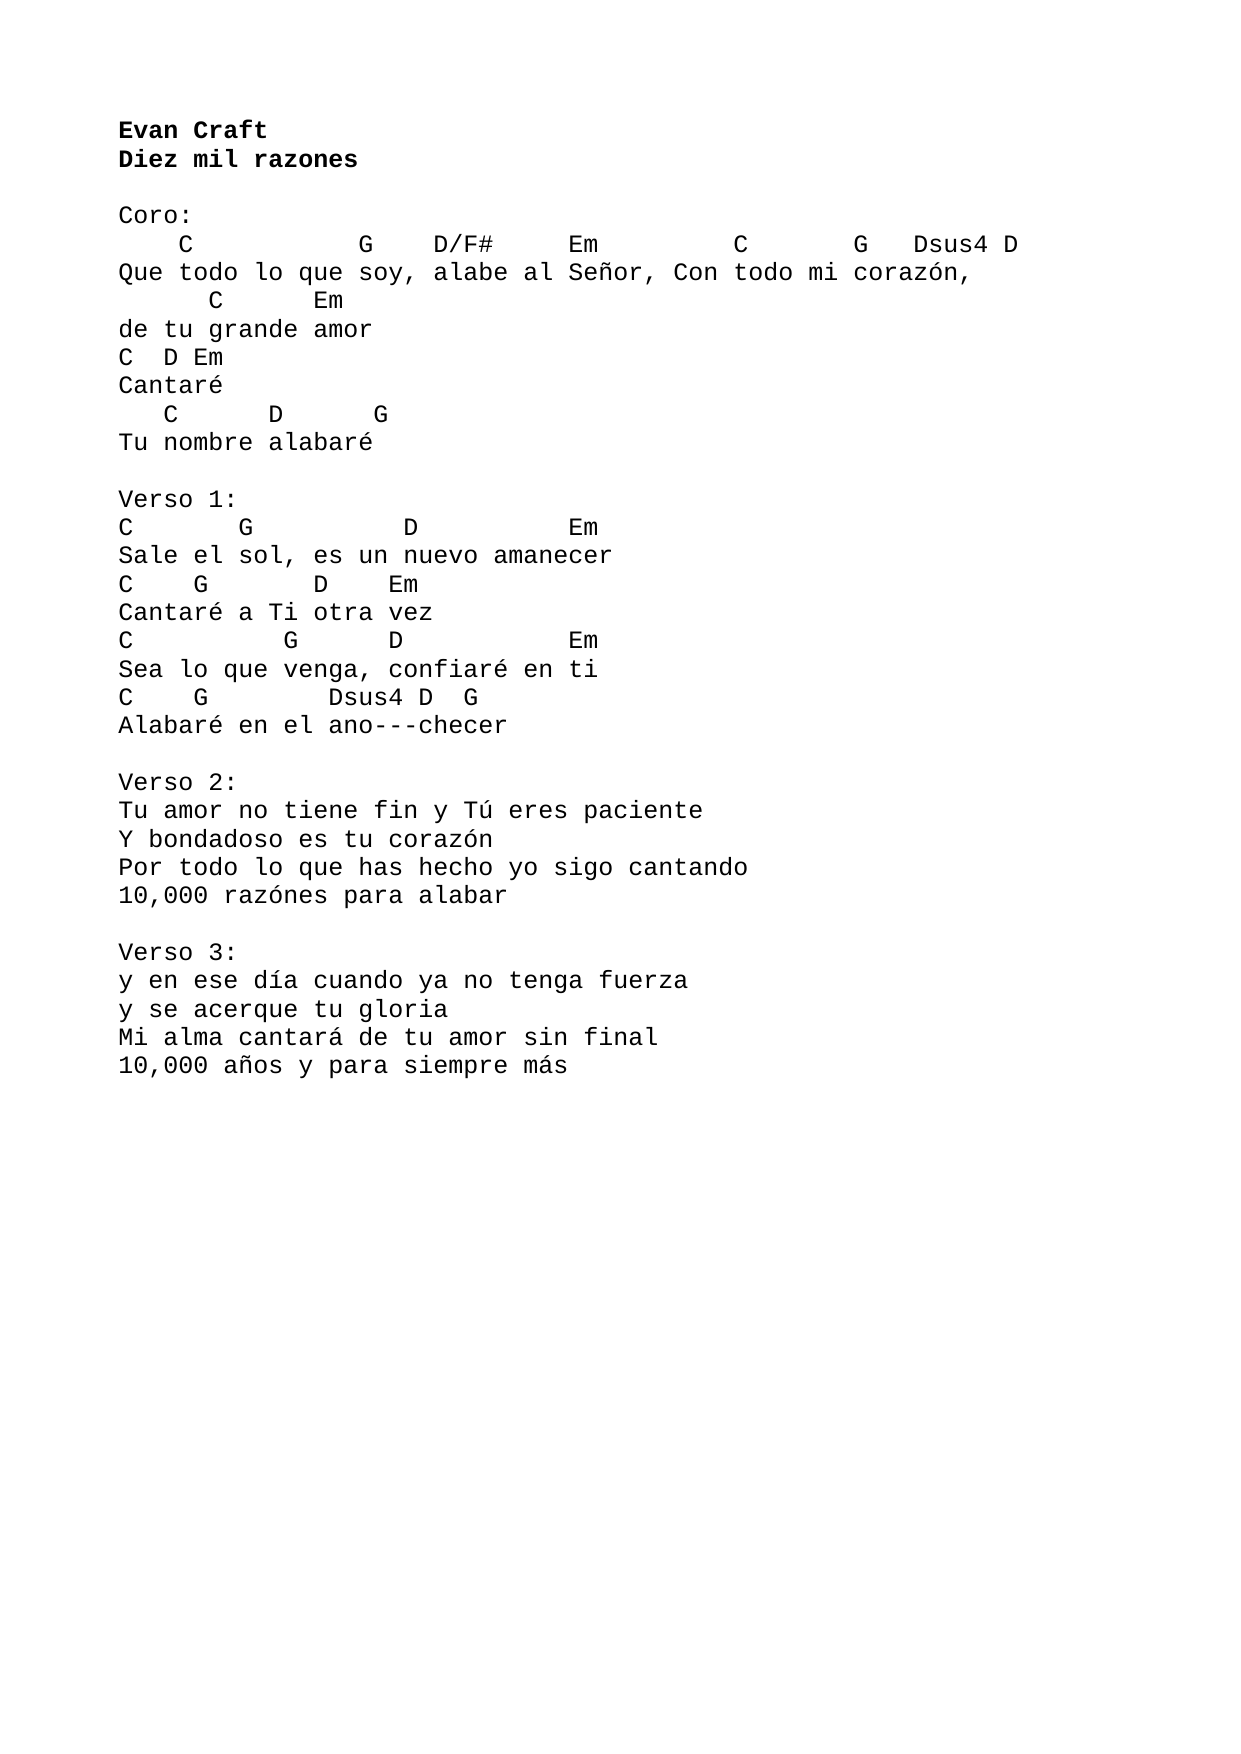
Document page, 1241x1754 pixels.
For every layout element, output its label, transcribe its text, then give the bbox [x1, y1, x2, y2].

text Tu amor no tiene fin y Tú eres paciente [118, 798, 1122, 826]
text Verso 1: [118, 486, 1122, 515]
text C G D/F# Em C G Dsus4 D [118, 231, 1122, 260]
text 10,000 razónes para alabar [118, 883, 1122, 911]
text Que todo lo que soy, alabe al Señor, Con todo mi corazón, [118, 260, 1122, 288]
text C G D Em [118, 515, 1122, 543]
text y se acerque tu gloria [118, 996, 1122, 1025]
text Tu nombre alabaré [118, 430, 1122, 458]
text Evan Craft [118, 118, 1122, 146]
text Sale el sol, es un nuevo amanecer [118, 543, 1122, 571]
text Sea lo que venga, confiaré en ti [118, 656, 1122, 685]
text 10,000 años y para siempre más [118, 1053, 1122, 1081]
text Cantaré a Ti otra vez [118, 600, 1122, 628]
text Coro: [118, 203, 1122, 231]
text C D Em [118, 345, 1122, 373]
text Y bondadoso es tu corazón [118, 826, 1122, 855]
text Verso 3: [118, 940, 1122, 968]
text Verso 2: [118, 770, 1122, 798]
text y en ese día cuando ya no tenga fuerza [118, 968, 1122, 996]
text Cantaré [118, 373, 1122, 401]
text de tu grande amor [118, 316, 1122, 345]
text C G D Em [118, 571, 1122, 600]
text Diez mil razones [118, 146, 1122, 175]
text C G D Em [118, 628, 1122, 656]
text C D G [118, 401, 1122, 430]
text Por todo lo que has hecho yo sigo cantando [118, 855, 1122, 883]
text Alabaré en el ano---checer [118, 713, 1122, 741]
text C G Dsus4 D G [118, 685, 1122, 713]
text Mi alma cantará de tu amor sin final [118, 1025, 1122, 1053]
text C Em [118, 288, 1122, 316]
